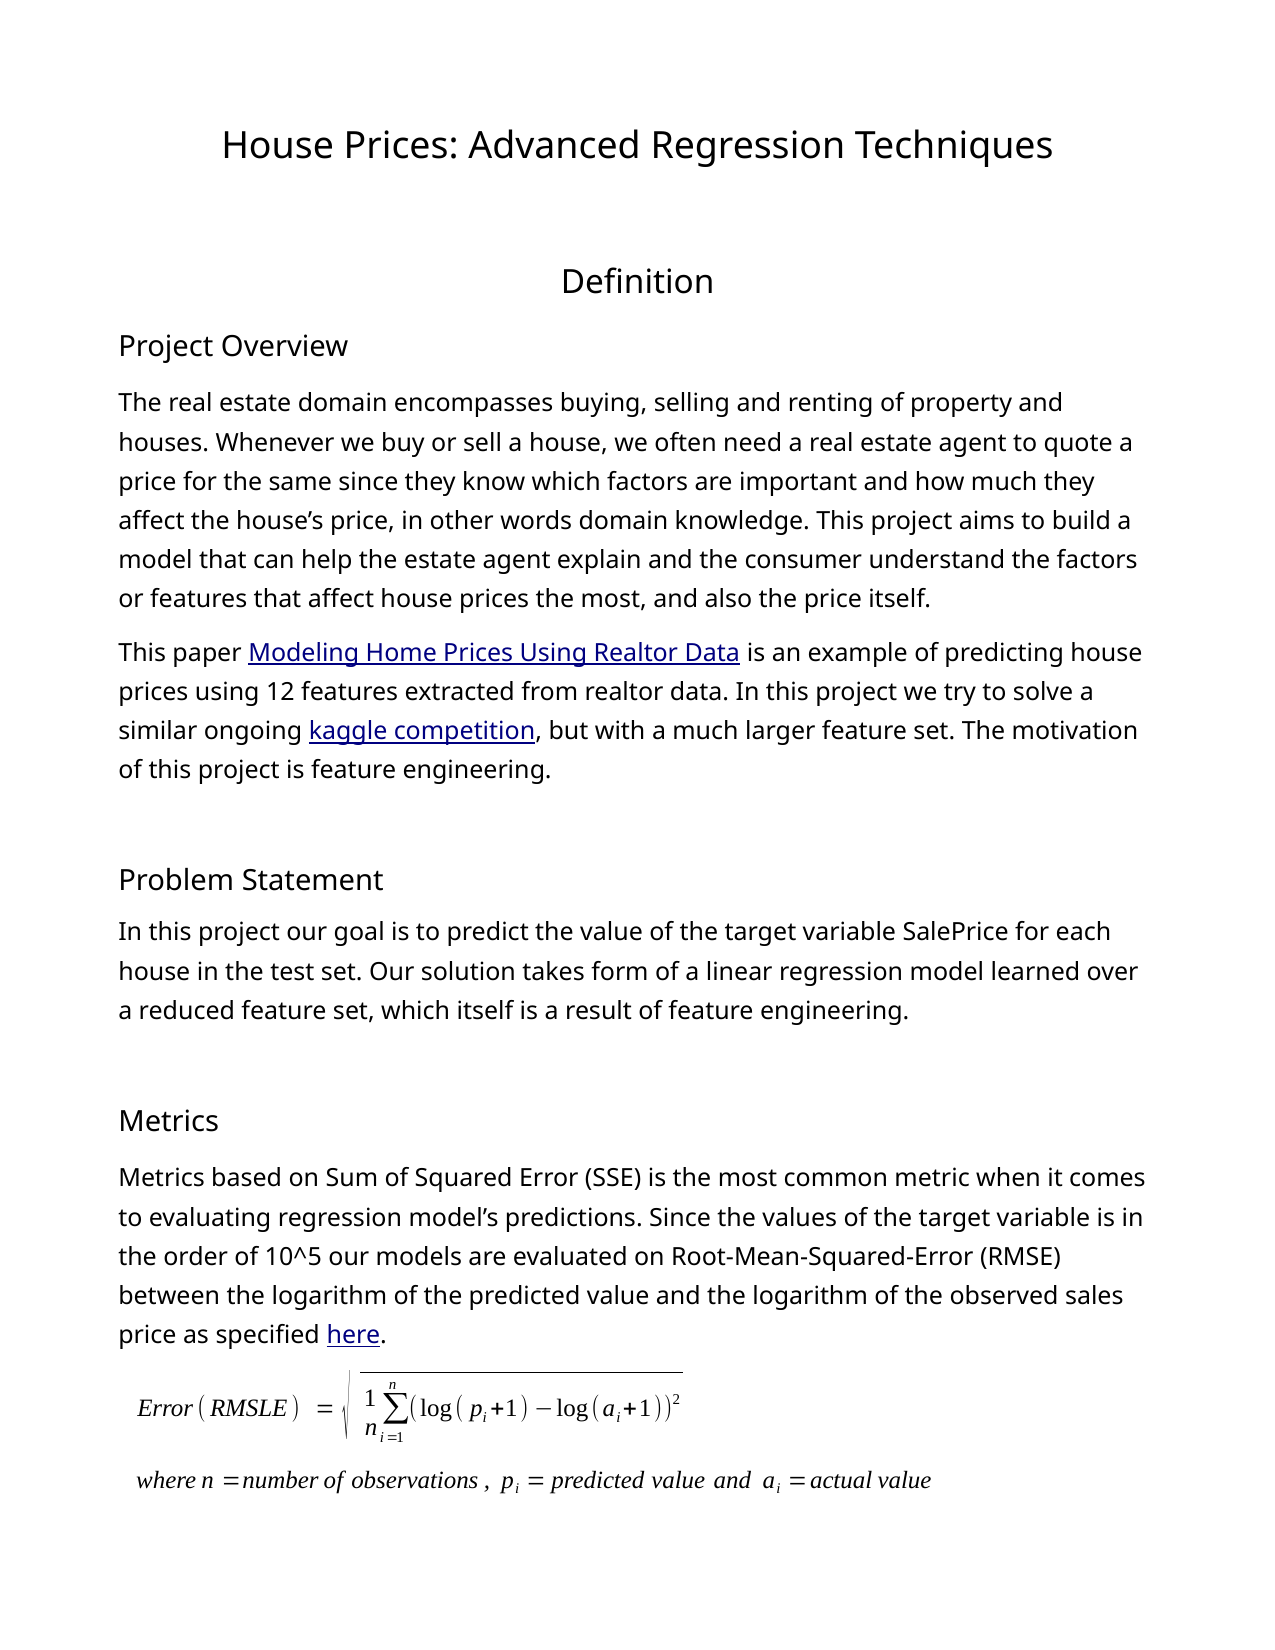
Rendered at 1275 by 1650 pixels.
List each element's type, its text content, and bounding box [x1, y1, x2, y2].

text Problem Statement [118, 860, 1157, 899]
text This paper Modeling Home Prices Using Realtor Data is an example of predicting house prices using 12 features extracted from realtor data. In this project we try to solve a similar ongoing kaggle competition, but with a much larger feature set. The motivation of this project is feature engineering. [118, 635, 1157, 786]
text Metrics [118, 1100, 1157, 1139]
text House Prices: Advanced Regression Techniques [118, 118, 1157, 169]
text In this project our goal is to predict the value of the target variable SalePrice for each house in the test set. Our solution takes form of a linear regression model learned over a reduced feature set, which itself is a result of feature engineering. [118, 914, 1157, 1026]
text Project Overview [118, 325, 1157, 364]
text The real estate domain encompasses buying, selling and renting of property and houses. Whenever we buy or sell a house, we often need a real estate agent to quote a price for the same since they know which factors are important and how much they affect the house’s price, in other words domain knowledge. This project aims to build a model that can help the estate agent explain and the consumer understand the factors or features that affect house prices the most, and also the price itself. [118, 385, 1157, 615]
text Metrics based on Sum of Squared Error (SSE) is the most common metric when it comes to evaluating regression model’s predictions. Since the values of the target variable is in the order of 10^5 our models are evaluated on Root-Mean-Squared-Error (RMSE) between the logarithm of the predicted value and the logarithm of the observed sales price as specified here. [118, 1160, 1157, 1351]
text Definition [118, 258, 1157, 303]
